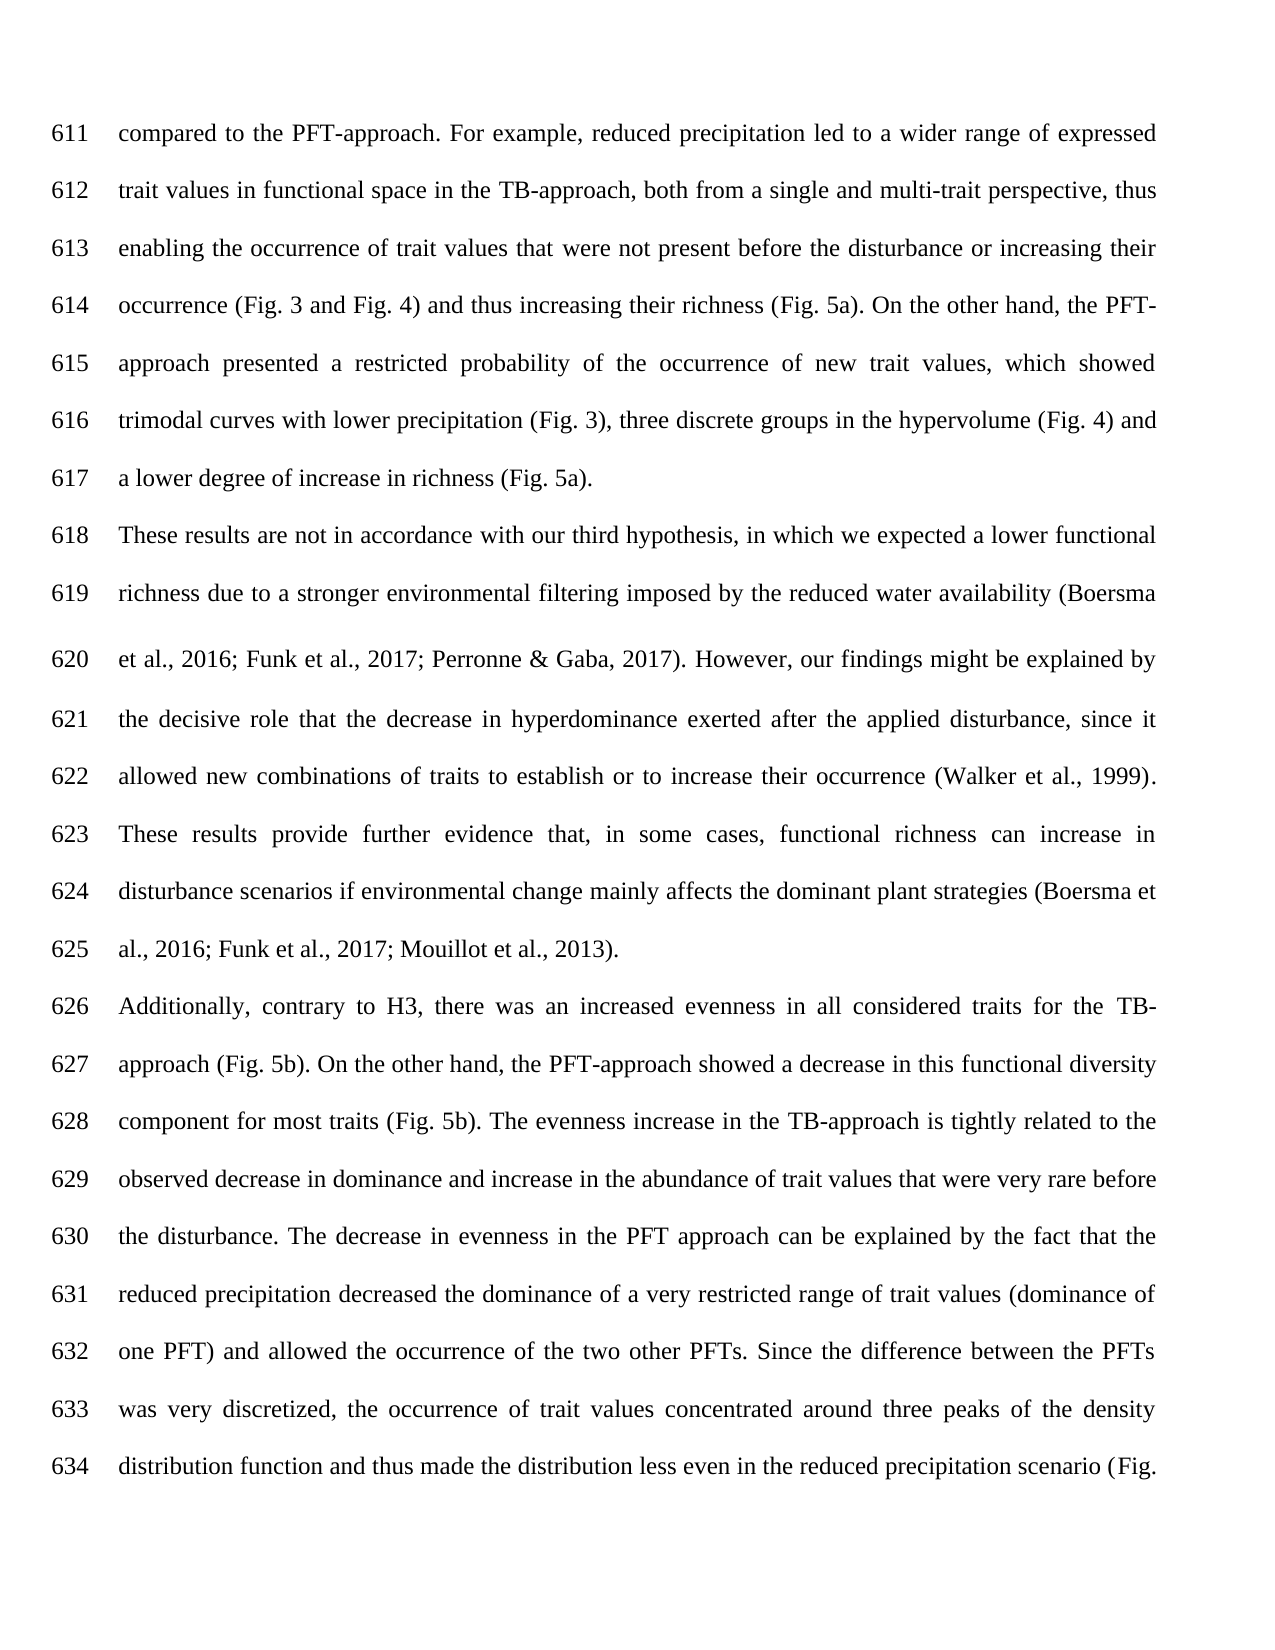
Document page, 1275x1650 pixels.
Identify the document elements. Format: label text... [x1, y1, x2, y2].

text Additionally, contrary to H3, there was an increased evenness in all considered traits for the TB-approach (Fig. 5b). On the other hand, the PFT-approach showed a decrease in this functional diversity component for most traits (Fig. 5b). The evenness increase in the TB-approach is tightly related to the observed decrease in dominance and increase in the abundance of trait values that were very rare before the disturbance. The decrease in evenness in the PFT approach can be explained by the fact that the reduced precipitation decreased the dominance of a very restricted range of trait values (dominance of one PFT) and allowed the occurrence of the two other PFTs. Since the difference between the PFTs was very discretized, the occurrence of trait values concentrated around three peaks of the density distribution function and thus made the distribution less even in the reduced precipitation scenario (Fig. [118, 991, 1157, 1480]
text Our results showed that the reduced precipitation modified the way that traits occupy the functional space (Fig. 3 and Fig. 4) and the functional diversity facets (Fig. 5). However, the two modelling approaches employed herein showed distinct results regarding both the direction (except for richness) and magnitude of changes in functional diversity. The distinct results, mainly in the magnitude of change, were derived from the higher ability of the TB-approach to functionally reorganize when compared to the PFT-approach. For example, reduced precipitation led to a wider range of expressed trait values in functional space in the TB-approach, both from a single and multi-trait perspective, thus enabling the occurrence of trait values that were not present before the disturbance or increasing their occurrence (Fig. 3 and Fig. 4) and thus increasing their richness (Fig. 5a). On the other hand, the PFT-approach presented a restricted probability of the occurrence of new trait values, which showed trimodal curves with lower precipitation (Fig. 3), three discrete groups in the hypervolume (Fig. 4) and a lower degree of increase in richness (Fig. 5a). [83, 118, 1157, 492]
text These results are not in accordance with our third hypothesis, in which we expected a lower functional richness due to a stronger environmental filtering imposed by the reduced water availability (Boersma et al., 2016;⁠ Funk et al., 2017; Perronne & Gaba, 2017). However, our findings might be explained by the decisive role that the decrease in hyperdominance exerted after the applied disturbance, since it allowed new combinations of traits to establish or to increase their occurrence (Walker et al., 1999)⁠. These results provide further evidence that, in some cases, functional richness can increase in disturbance scenarios if environmental change mainly affects the dominant plant strategies (Boersma et al., 2016; Funk et al., 2017; Mouillot et al., 2013).⁠ [83, 521, 1157, 962]
